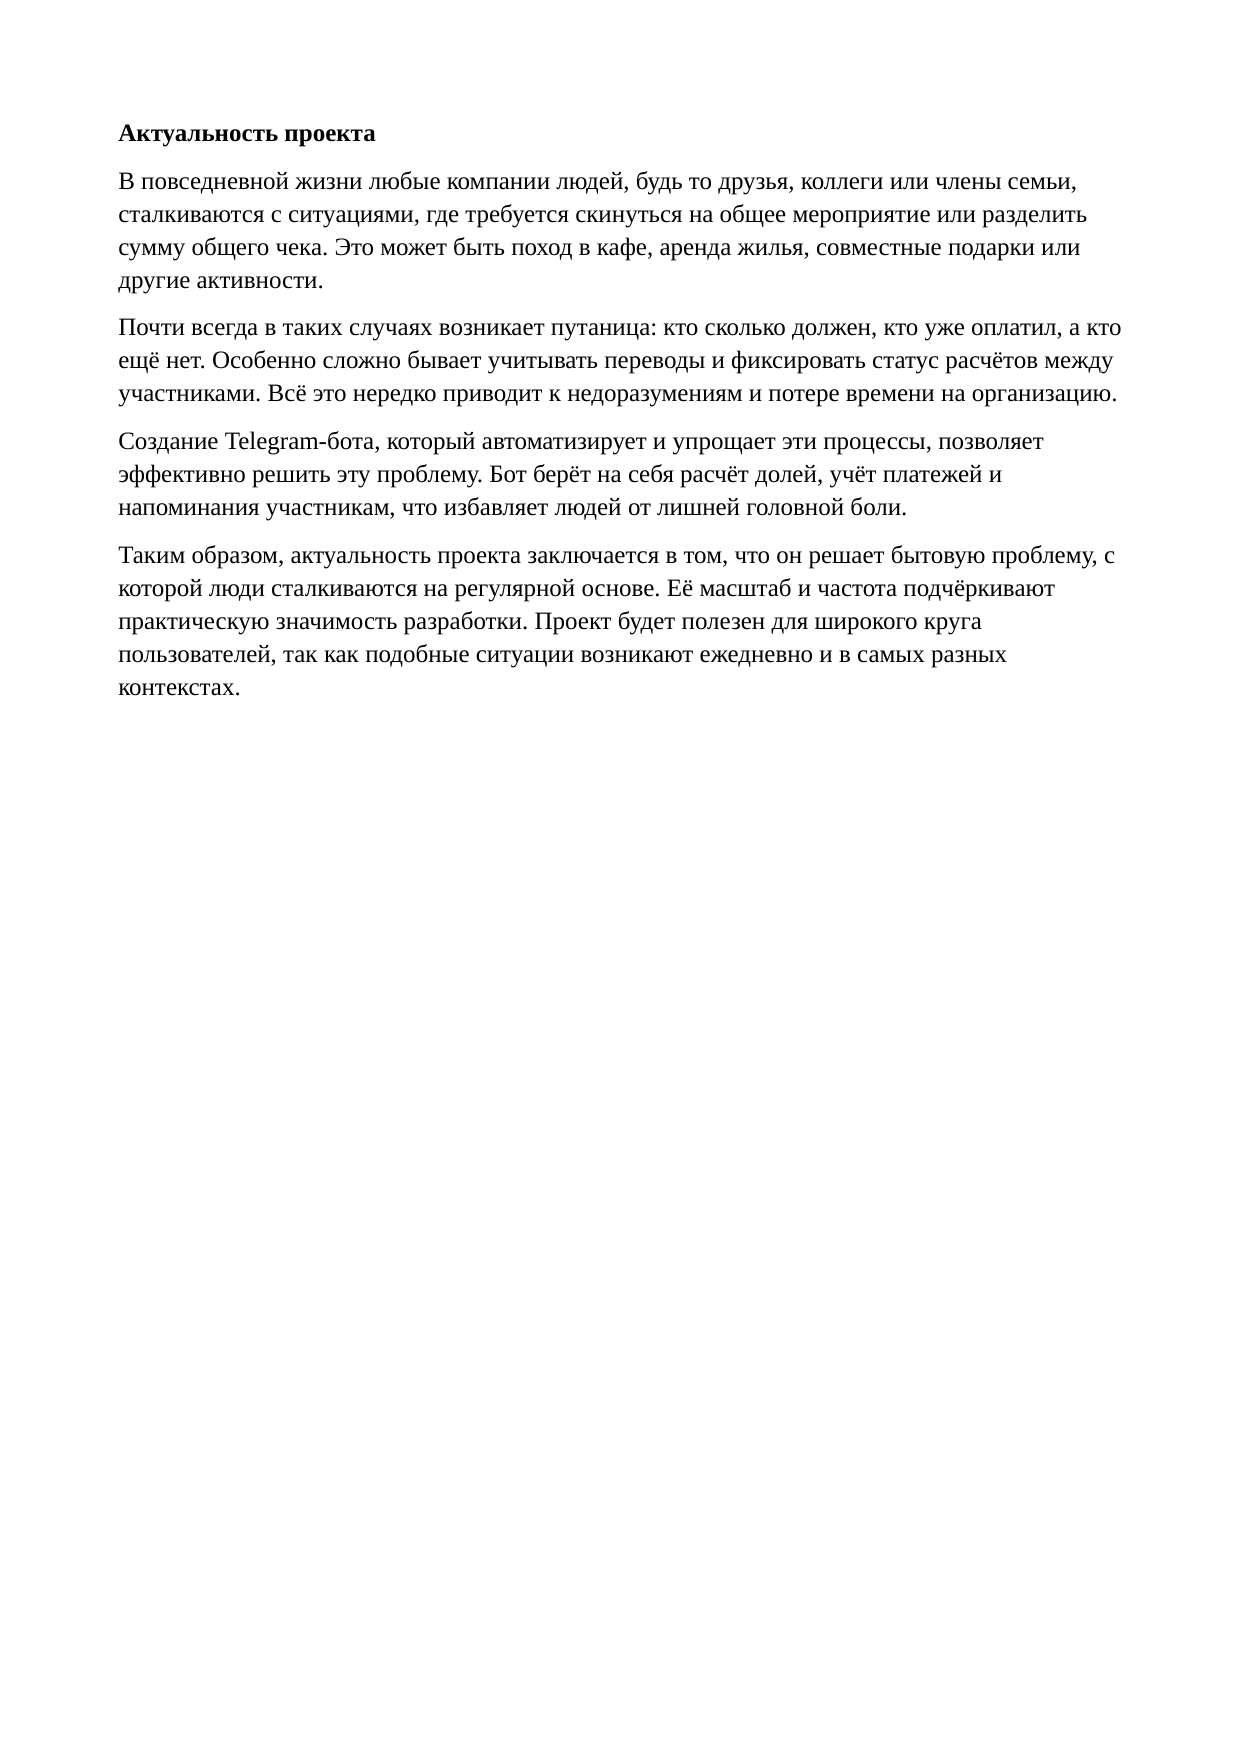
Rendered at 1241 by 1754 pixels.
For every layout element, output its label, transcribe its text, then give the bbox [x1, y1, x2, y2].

text Актуальность проекта [118, 118, 1122, 147]
text Почти всегда в таких случаях возникает путаница: кто сколько должен, кто уже оплатил, а кто ещё нет. Особенно сложно бывает учитывать переводы и фиксировать статус расчётов между участниками. Всё это нередко приводит к недоразумениям и потере времени на организацию. [118, 312, 1122, 407]
text Создание Telegram-бота, который автоматизирует и упрощает эти процессы, позволяет эффективно решить эту проблему. Бот берёт на себя расчёт долей, учёт платежей и напоминания участникам, что избавляет людей от лишней головной боли. [118, 426, 1122, 521]
text В повседневной жизни любые компании людей, будь то друзья, коллеги или члены семьи, сталкиваются с ситуациями, где требуется скинуться на общее мероприятие или разделить сумму общего чека. Это может быть поход в кафе, аренда жилья, совместные подарки или другие активности. [118, 166, 1122, 293]
text Таким образом, актуальность проекта заключается в том, что он решает бытовую проблему, с которой люди сталкиваются на регулярной основе. Её масштаб и частота подчёркивают практическую значимость разработки. Проект будет полезен для широкого круга пользователей, так как подобные ситуации возникают ежедневно и в самых разных контекстах. [118, 540, 1122, 701]
